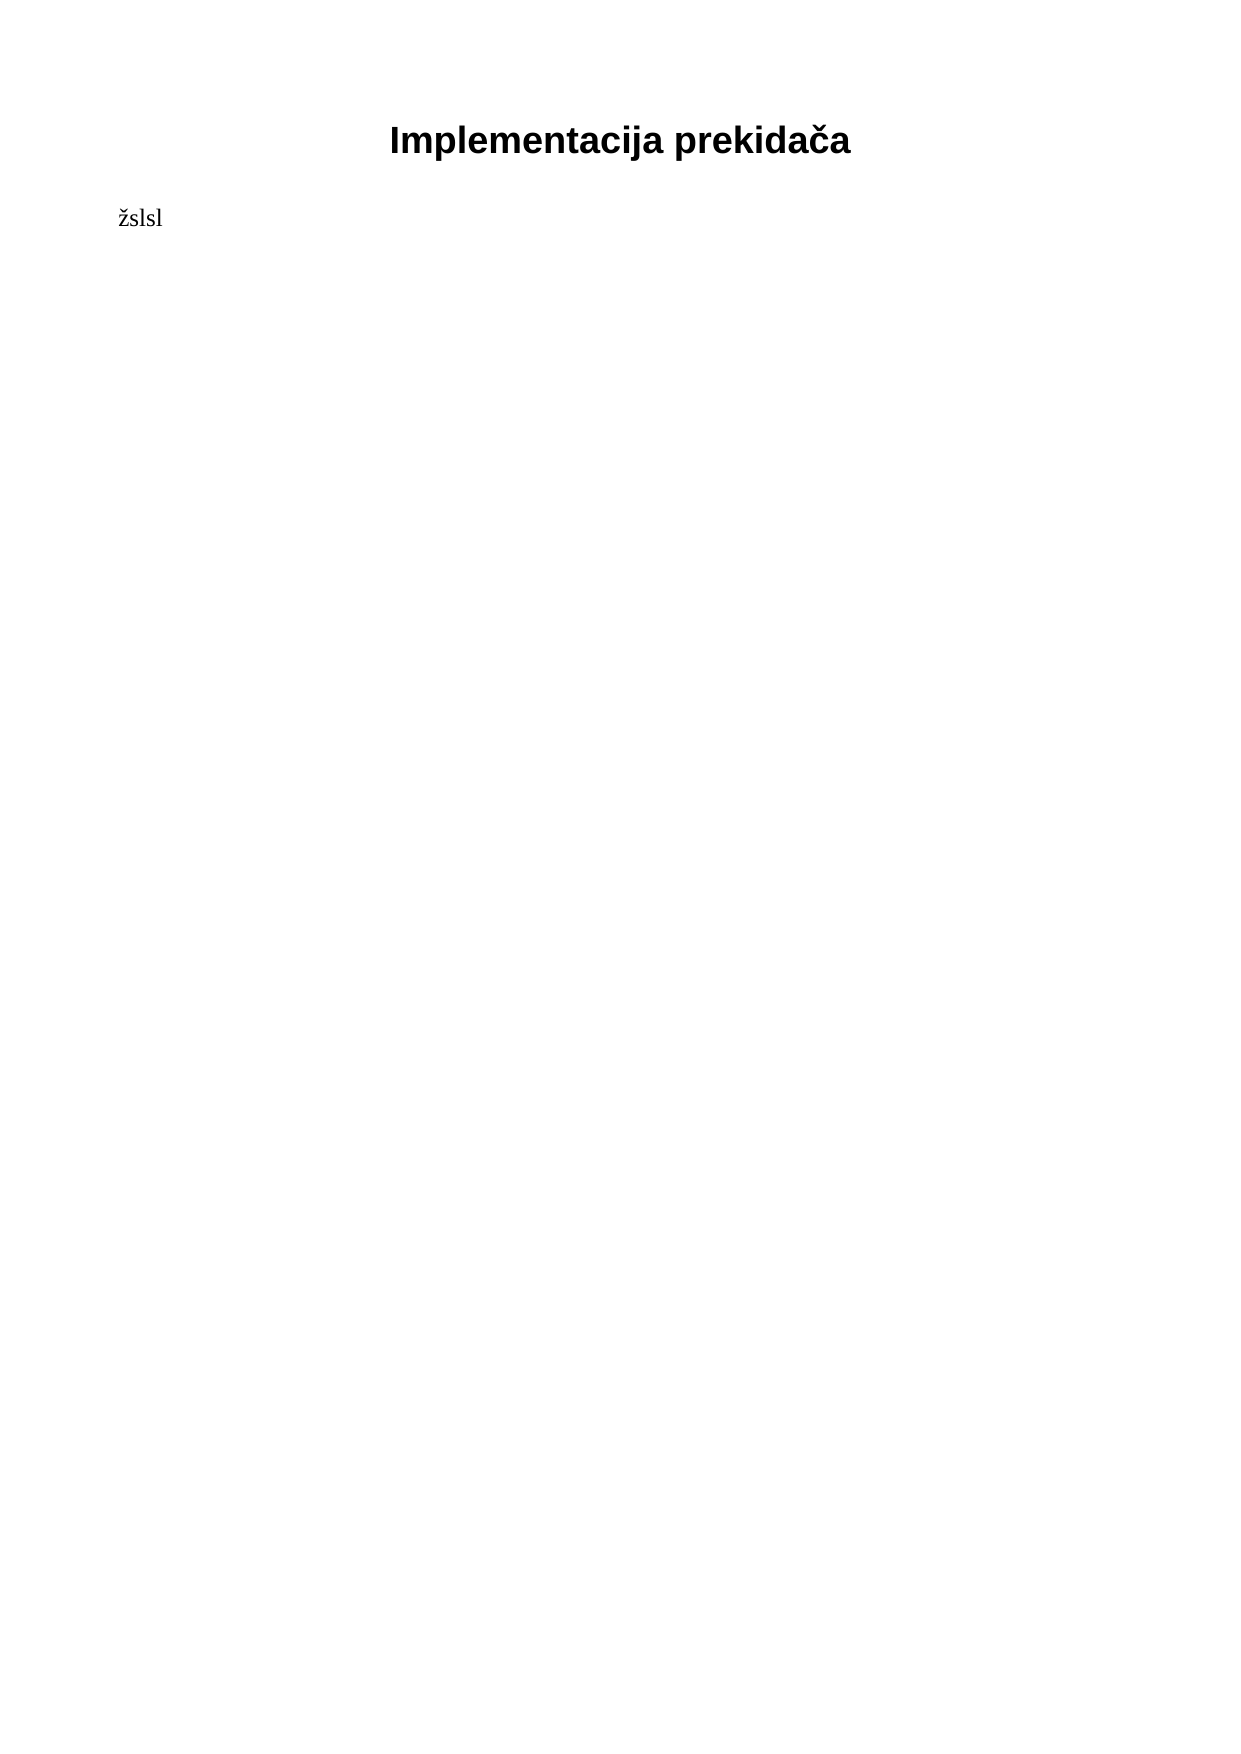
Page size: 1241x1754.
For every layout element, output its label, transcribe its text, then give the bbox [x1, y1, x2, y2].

subtitle Implementacija prekidača [118, 118, 1122, 162]
text žslsl [118, 203, 1122, 232]
